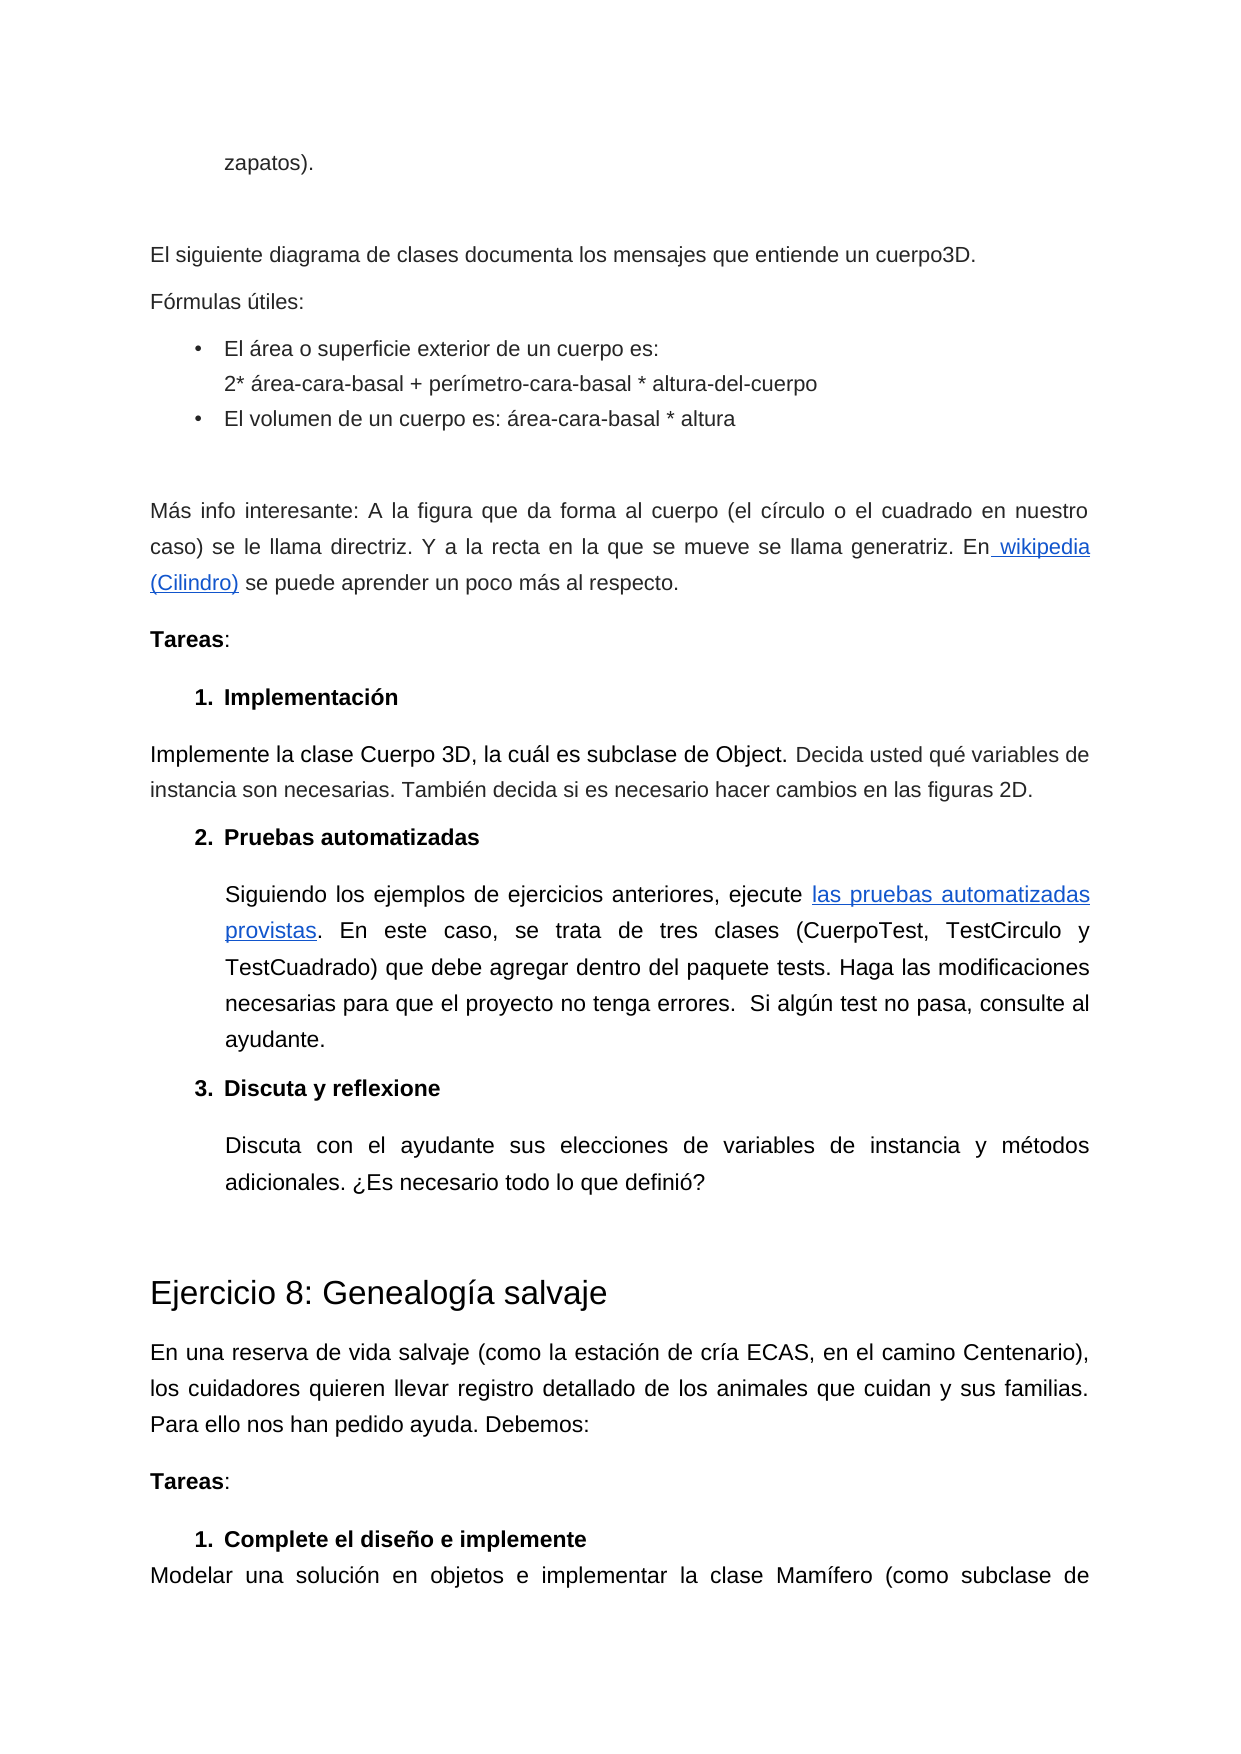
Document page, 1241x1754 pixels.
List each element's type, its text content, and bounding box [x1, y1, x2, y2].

text El siguiente diagrama de clases documenta los mensajes que entiende un cuerpo3D. [150, 242, 1090, 267]
list Pruebas automatizadas [194, 824, 1090, 850]
text Tareas: [150, 626, 1090, 653]
text Fórmulas útiles: [150, 289, 1090, 314]
text Siguiendo los ejemplos de ejercicios anteriores, ejecute las pruebas automatizadas provistas. En este caso, se trata de tres clases (CuerpoTest, TestCirculo y TestCuadrado) que debe agregar dentro del paquete tests. Haga las modificaciones necesarias para que el proyecto no tenga errores. Si algún test no pasa, consulte al ayudante. [225, 881, 1090, 1053]
text Implemente la clase Cuerpo 3D, la cuál es subclase de Object. Decida usted qué variables de instancia son necesarias. También decida si es necesario hacer cambios en las figuras 2D. [150, 741, 1090, 802]
list Discuta y reflexione [194, 1075, 1090, 1102]
list El volumen de un cuerpo es: área-cara-basal * altura [194, 406, 1090, 431]
list El área o superficie exterior de un cuerpo es: 2* área-cara-basal + perímetro-cara-basal * altura-del-cuerpo [194, 336, 1090, 396]
list zapatos). [194, 150, 1090, 175]
list Complete el diseño e implemente [194, 1526, 1090, 1552]
text Modelar una solución en objetos e implementar la clase Mamífero (como subclase de [150, 1562, 1090, 1588]
text Discuta con el ayudante sus elecciones de variables de instancia y métodos adicionales. ¿Es necesario todo lo que definió? [225, 1132, 1090, 1195]
text En una reserva de vida salvaje (como la estación de cría ECAS, en el camino Centenario), los cuidadores quieren llevar registro detallado de los animales que cuidan y sus familias. Para ello nos han pedido ayuda. Debemos: [150, 1338, 1090, 1437]
subtitle Ejercicio 8: Genealogía salvaje [150, 1273, 1090, 1311]
text Tareas: [150, 1468, 1090, 1495]
text Más info interesante: A la figura que da forma al cuerpo (el círculo o el cuadrado en nuestro caso) se le llama directriz. Y a la recta en la que se mueve se llama generatriz. En wikipedia (Cilindro) se puede aprender un poco más al respecto. [150, 498, 1090, 596]
list Implementación [194, 684, 1090, 710]
